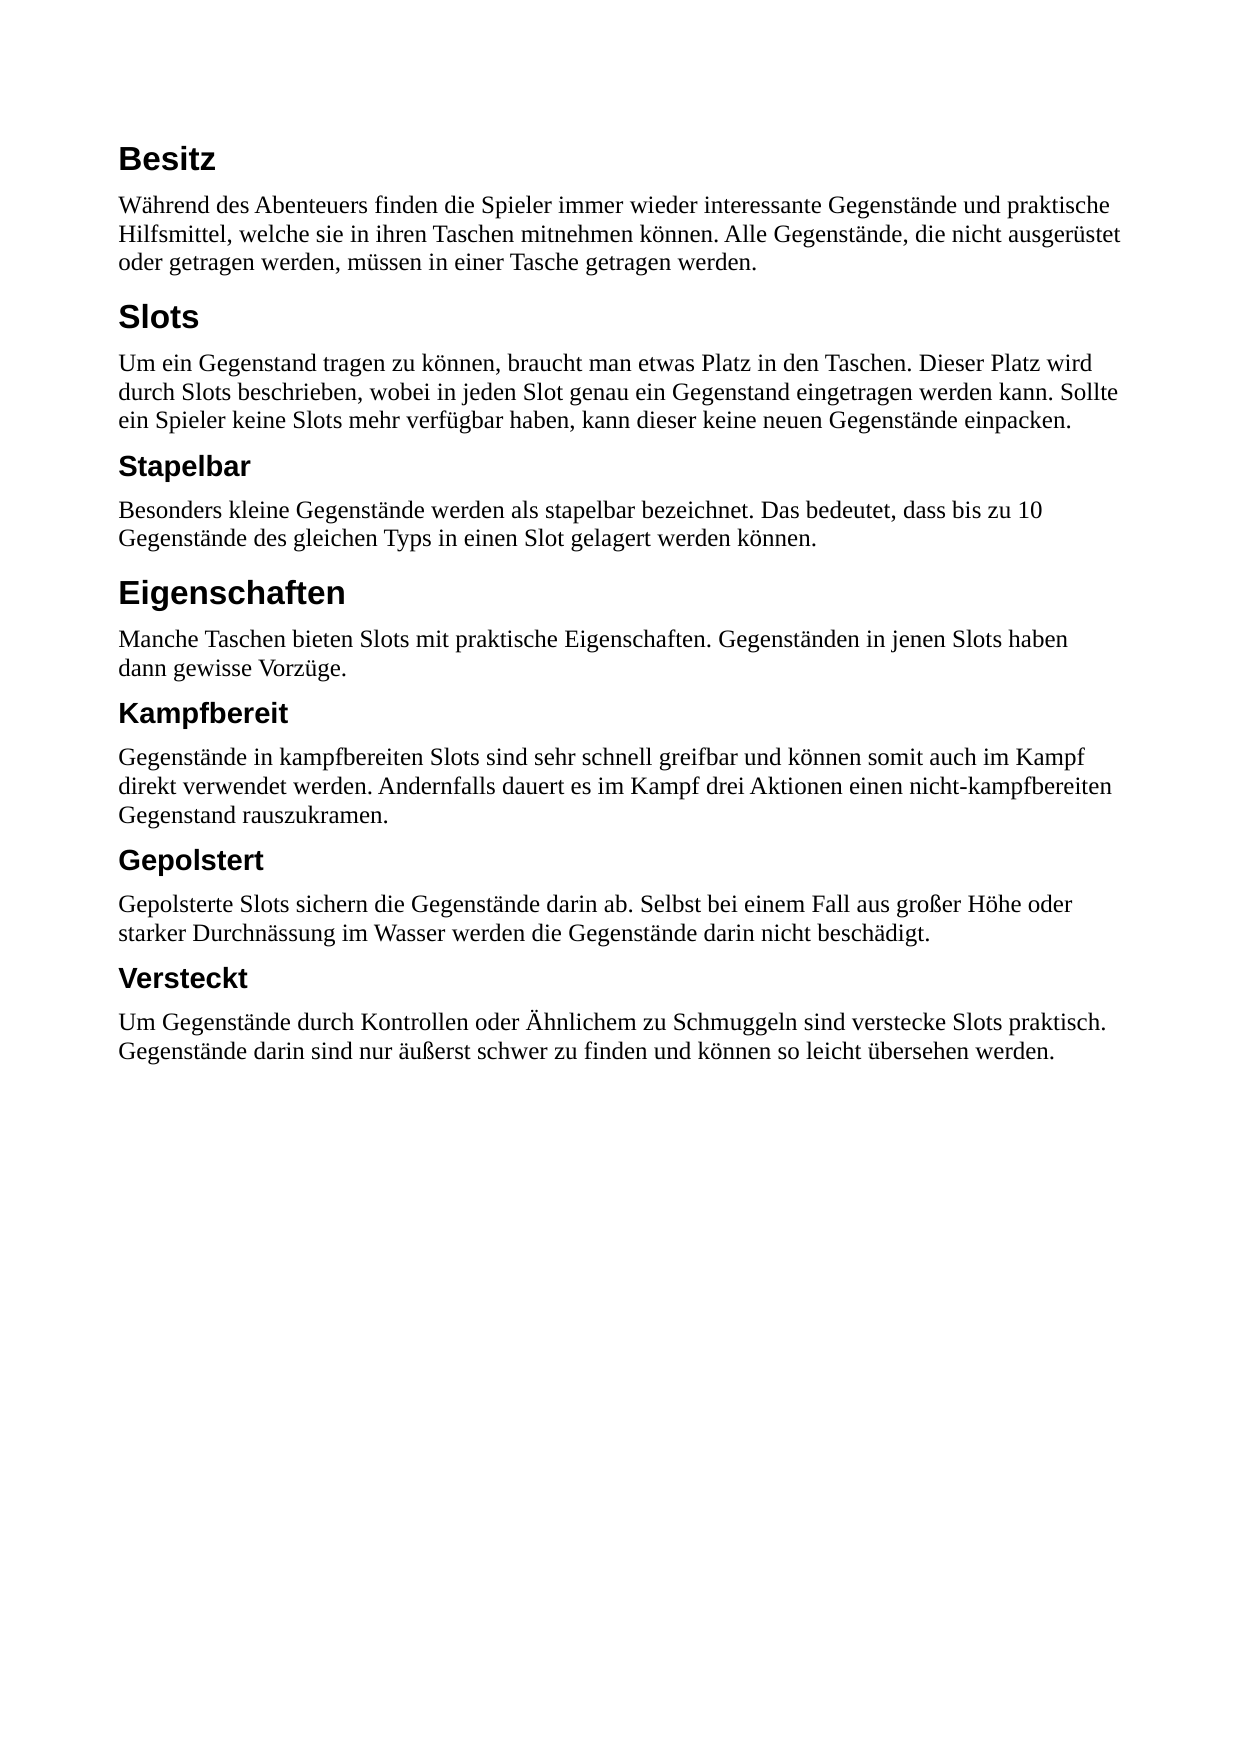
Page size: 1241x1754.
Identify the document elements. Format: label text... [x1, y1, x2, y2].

text Um ein Gegenstand tragen zu können, braucht man etwas Platz in den Taschen. Dieser Platz wird durch Slots beschrieben, wobei in jeden Slot genau ein Gegenstand eingetragen werden kann. Sollte ein Spieler keine Slots mehr verfügbar haben, kann dieser keine neuen Gegenstände einpacken. [118, 348, 1122, 434]
text Gepolsterte Slots sichern die Gegenstände darin ab. Selbst bei einem Fall aus großer Höhe oder starker Durchnässung im Wasser werden die Gegenstände darin nicht beschädigt. [118, 889, 1122, 947]
text Gegenstände in kampfbereiten Slots sind sehr schnell greifbar und können somit auch im Kampf direkt verwendet werden. Andernfalls dauert es im Kampf drei Aktionen einen nicht-kampfbereiten Gegenstand rauszukramen. [118, 742, 1122, 828]
subtitle Gepolstert [118, 843, 1122, 877]
text Manche Taschen bieten Slots mit praktische Eigenschaften. Gegenständen in jenen Slots haben dann gewisse Vorzüge. [118, 624, 1122, 682]
text Um Gegenstände durch Kontrollen oder Ähnlichem zu Schmuggeln sind verstecke Slots praktisch. Gegenstände darin sind nur äußerst schwer zu finden und können so leicht übersehen werden. [118, 1007, 1122, 1065]
subtitle Besitz [118, 139, 1122, 177]
subtitle Versteckt [118, 961, 1122, 995]
subtitle Kampfbereit [118, 696, 1122, 730]
text Während des Abenteuers finden die Spieler immer wieder interessante Gegenstände und praktische Hilfsmittel, welche sie in ihren Taschen mitnehmen können. Alle Gegenstände, die nicht ausgerüstet oder getragen werden, müssen in einer Tasche getragen werden. [118, 190, 1122, 276]
subtitle Eigenschaften [118, 573, 1122, 612]
subtitle Stapelbar [118, 449, 1122, 482]
subtitle Slots [118, 297, 1122, 335]
text Besonders kleine Gegenstände werden als stapelbar bezeichnet. Das bedeutet, dass bis zu 10 Gegenstände des gleichen Typs in einen Slot gelagert werden können. [118, 495, 1122, 552]
